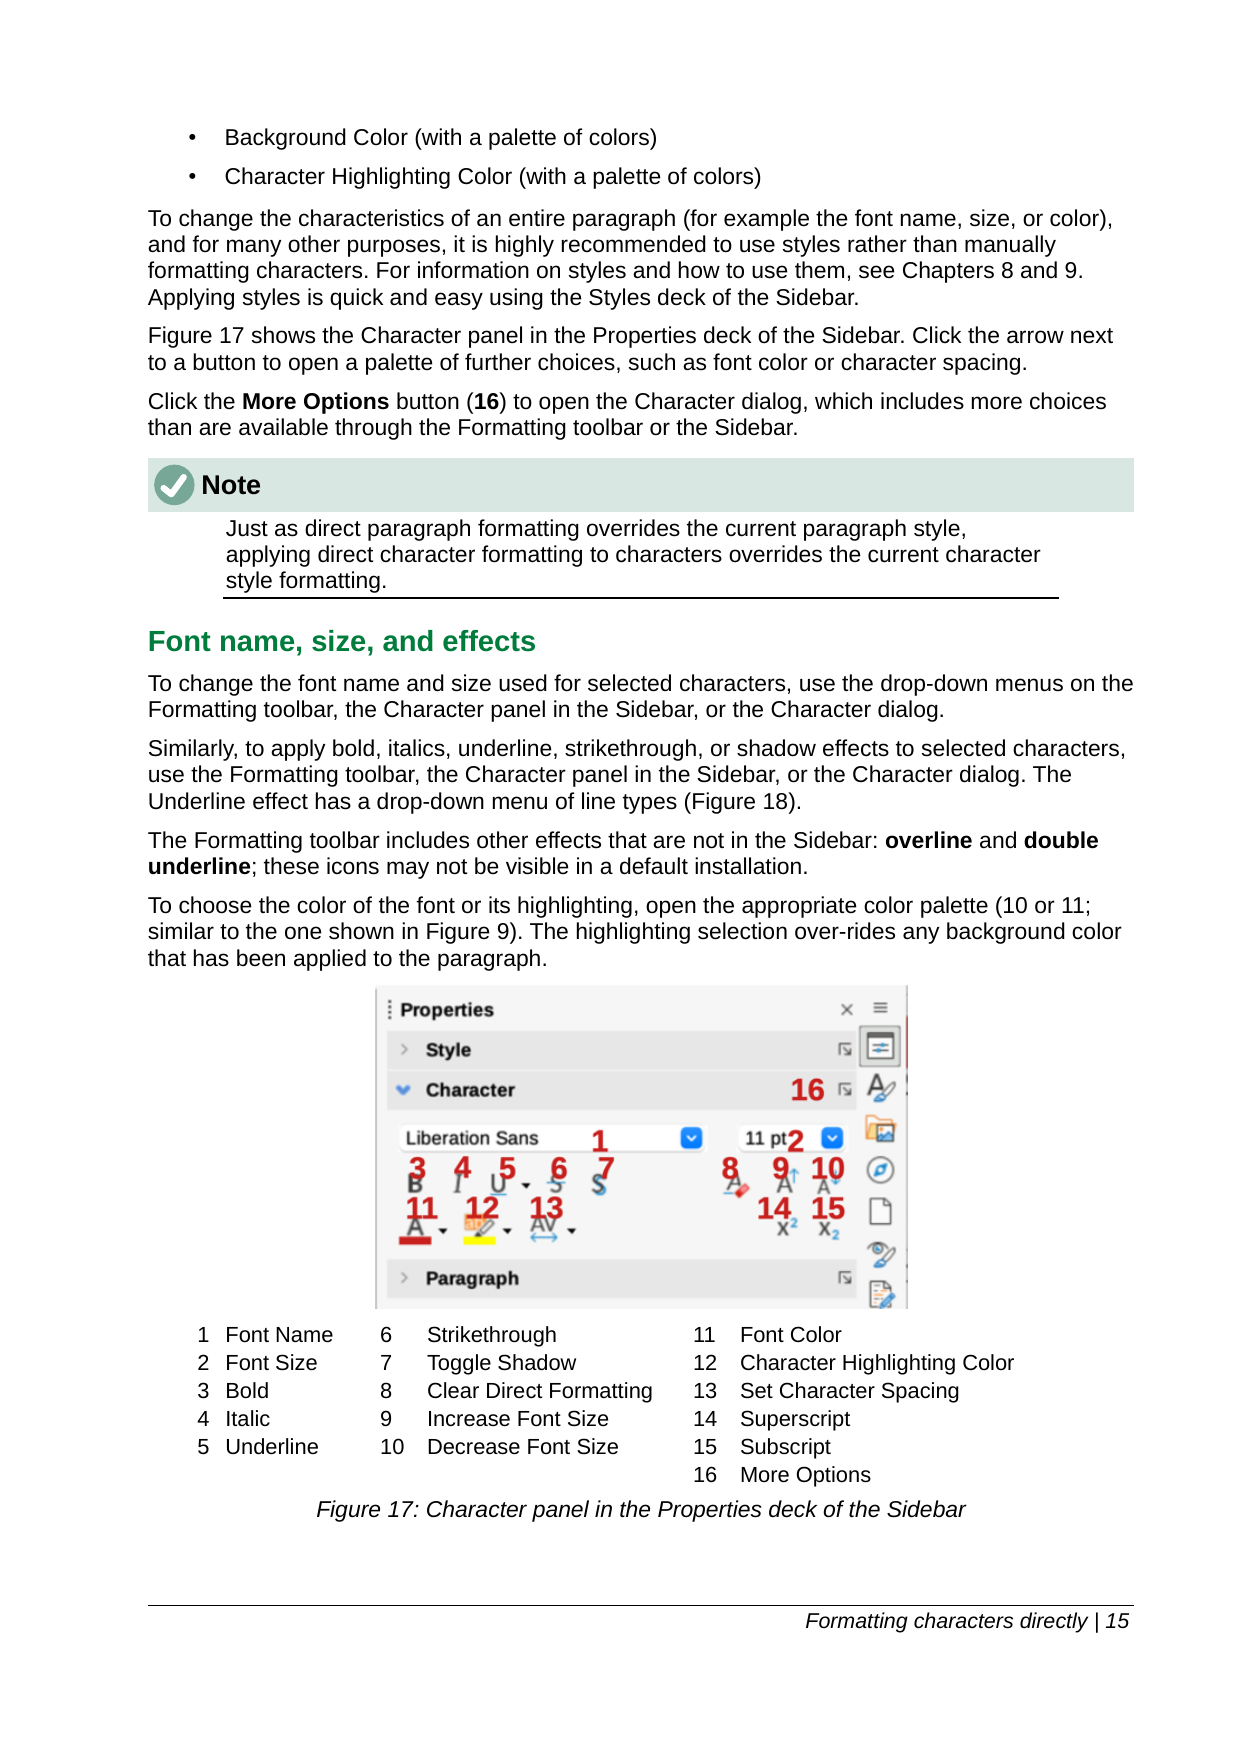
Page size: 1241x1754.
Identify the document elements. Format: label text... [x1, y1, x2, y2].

table_cell Clear Direct Formatting [427, 1378, 693, 1406]
table_header Font Name [225, 1322, 380, 1350]
table_cell 12 [693, 1350, 740, 1378]
picture [375, 983, 909, 1309]
table_cell 14 [693, 1406, 740, 1434]
text Figure 17: Character panel in the Properties deck of the Sidebar [148, 1496, 1136, 1523]
table_cell Subscript [740, 1434, 1087, 1462]
table_cell More Options [740, 1462, 1087, 1490]
table_cell Font Size [225, 1350, 380, 1378]
table_cell 2 [197, 1350, 225, 1378]
table_cell Underline [225, 1434, 380, 1462]
text To change the font name and size used for selected characters, use the drop-down menus on the Formatting toolbar, the Character panel in the Sidebar, or the Character dialog. [148, 670, 1134, 722]
table_cell Italic [225, 1406, 380, 1434]
table_cell 7 [380, 1350, 427, 1378]
list Character Highlighting Color (with a palette of colors) [185, 160, 1134, 192]
table_cell Character Highlighting Color [740, 1350, 1087, 1378]
subtitle Note [148, 458, 1134, 512]
table_cell Superscript [740, 1406, 1087, 1434]
text Figure 17 shows the Character panel in the Properties deck of the Sidebar. Click the arrow next to a button to open a palette of further choices, such as font color or character spacing. [148, 322, 1134, 375]
table_header Font Color [740, 1322, 1087, 1350]
table_cell [225, 1462, 380, 1490]
table_cell 3 [197, 1378, 225, 1406]
table_cell 8 [380, 1378, 427, 1406]
table_header 11 [693, 1322, 740, 1350]
table_header 6 [380, 1322, 427, 1350]
table_cell Bold [225, 1378, 380, 1406]
table_cell Increase Font Size [427, 1406, 693, 1434]
table_cell 9 [380, 1406, 427, 1434]
list Background Color (with a palette of colors) [185, 121, 1134, 150]
text The Formatting toolbar includes other effects that are not in the Sidebar: overline and double underline; these icons may not be visible in a default installation. [148, 827, 1134, 879]
table_cell 16 [693, 1462, 740, 1490]
table_cell Decrease Font Size [427, 1434, 693, 1462]
subtitle Font name, size, and effects [148, 624, 1134, 657]
table_cell Set Character Spacing [740, 1378, 1087, 1406]
table_cell [427, 1462, 693, 1490]
table_cell 15 [693, 1434, 740, 1462]
table_cell 13 [693, 1378, 740, 1406]
table_cell 5 [197, 1434, 225, 1462]
text To choose the color of the font or its highlighting, open the appropriate color palette (10 or 11; similar to the one shown in Figure 9). The highlighting selection over-rides any background color that has been applied to the paragraph. [148, 892, 1134, 971]
table_cell 10 [380, 1434, 427, 1462]
table_cell 4 [197, 1406, 225, 1434]
table_cell Toggle Shadow [427, 1350, 693, 1378]
table_cell [380, 1462, 427, 1490]
text Similarly, to apply bold, italics, underline, strikethrough, or shadow effects to selected characters, use the Formatting toolbar, the Character panel in the Sidebar, or the Character dialog. The Underline effect has a drop-down menu of line types (Figure 18). [148, 735, 1134, 814]
table_header 1 [197, 1322, 225, 1350]
table_header Strikethrough [427, 1322, 693, 1350]
text To change the characteristics of an entire paragraph (for example the font name, size, or color), and for many other purposes, it is highly recommended to use styles rather than manually formatting characters. For information on styles and how to use them, see Chapters 8 and 9. Applying styles is quick and easy using the Styles deck of the Sidebar. [148, 204, 1134, 310]
text Click the More Options button (16) to open the Character dialog, which includes more choices than are available through the Formatting toolbar or the Sidebar. [148, 388, 1134, 440]
text Just as direct paragraph formatting overrides the current paragraph style, applying direct character formatting to characters overrides the current character style formatting. [223, 512, 1059, 597]
table_cell [197, 1462, 225, 1490]
